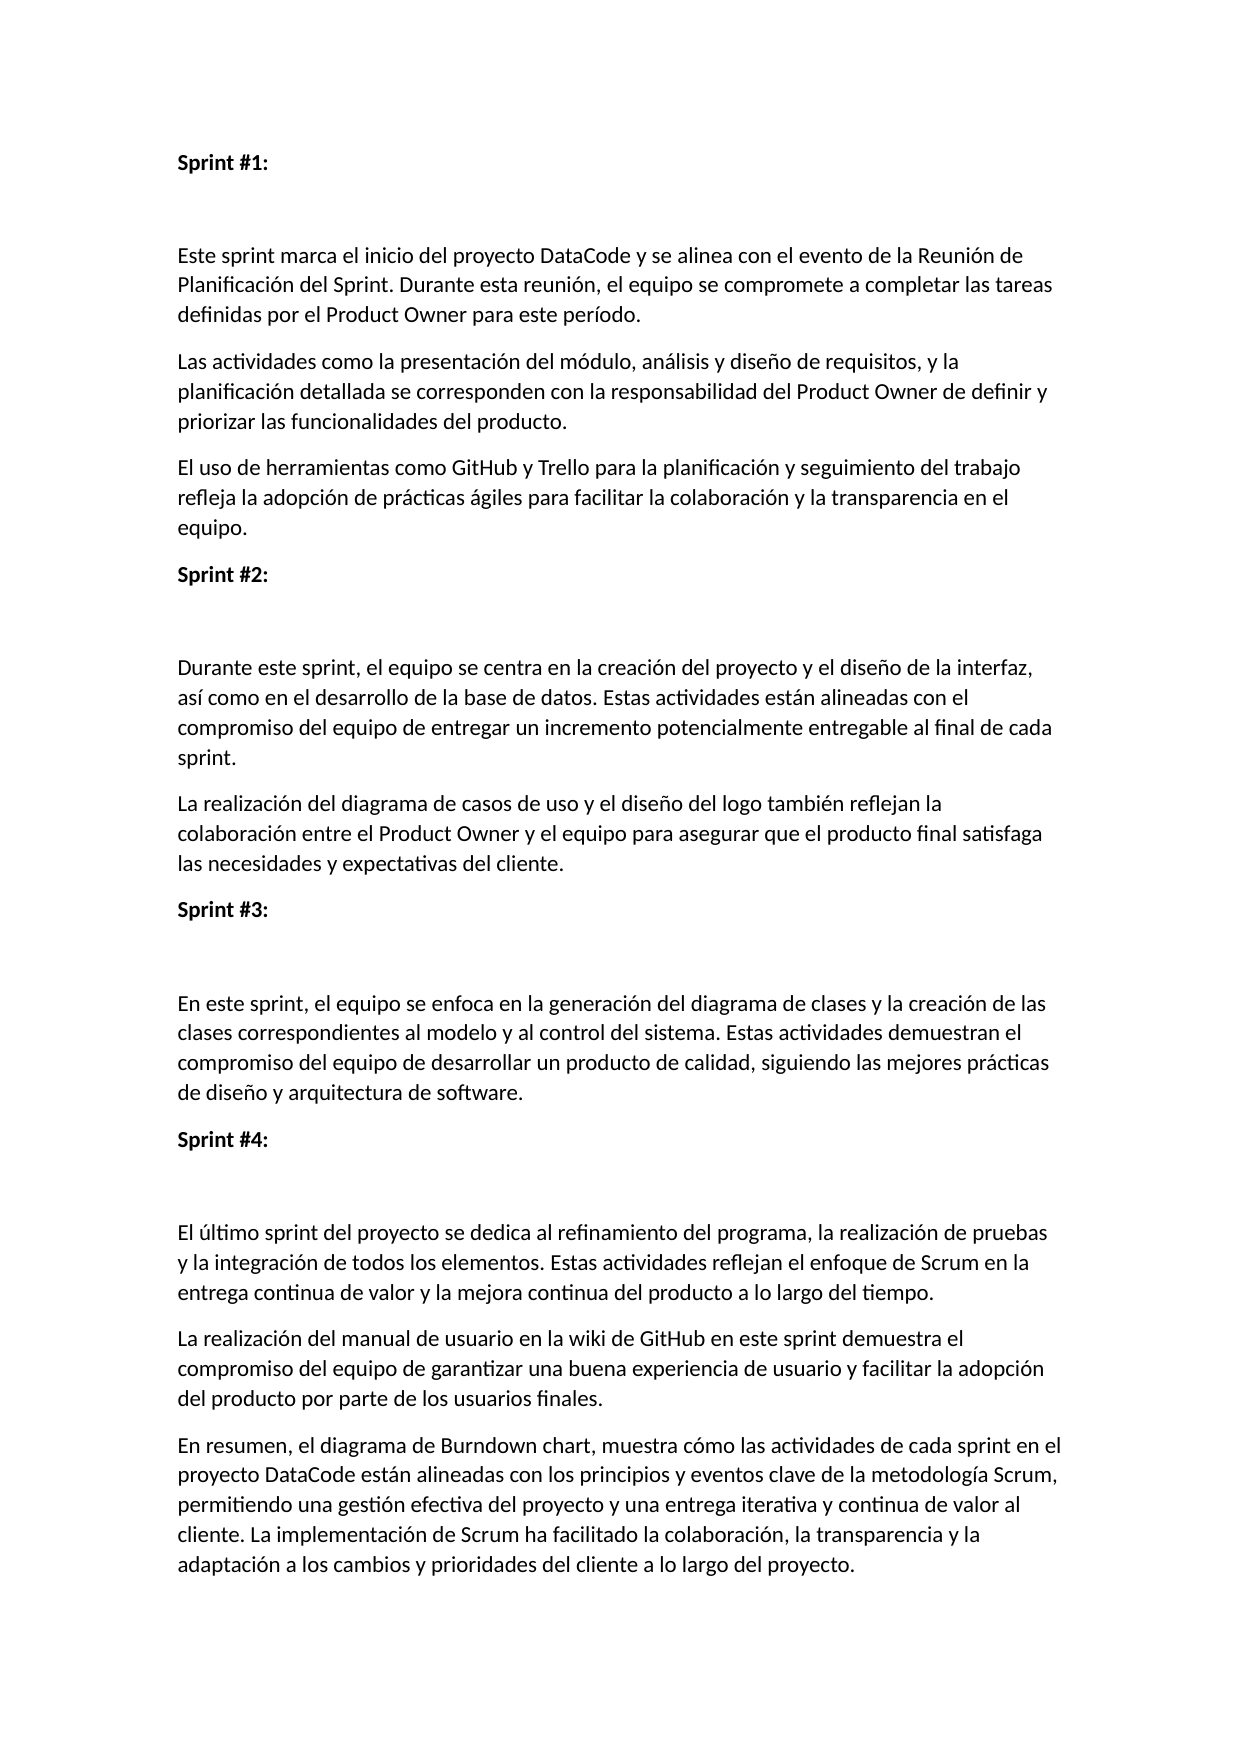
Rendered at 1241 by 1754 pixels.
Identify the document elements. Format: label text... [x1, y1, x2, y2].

text Este sprint marca el inicio del proyecto DataCode y se alinea con el evento de la Reunión de Planificación del Sprint. Durante esta reunión, el equipo se compromete a completar las tareas definidas por el Product Owner para este período. [177, 241, 1063, 328]
text El uso de herramientas como GitHub y Trello para la planificación y seguimiento del trabajo refleja la adopción de prácticas ágiles para facilitar la colaboración y la transparencia en el equipo. [177, 453, 1063, 541]
text Durante este sprint, el equipo se centra en la creación del proyecto y el diseño de la interfaz, así como en el desarrollo de la base de datos. Estas actividades están alineadas con el compromiso del equipo de entregar un incremento potencialmente entregable al final de cada sprint. [177, 653, 1063, 771]
text El último sprint del proyecto se dedica al refinamiento del programa, la realización de pruebas y la integración de todos los elementos. Estas actividades reflejan el enfoque de Scrum en la entrega continua de valor y la mejora continua del producto a lo largo del tiempo. [177, 1218, 1063, 1306]
text En resumen, el diagrama de Burndown chart, muestra cómo las actividades de cada sprint en el proyecto DataCode están alineadas con los principios y eventos clave de la metodología Scrum, permitiendo una gestión efectiva del proyecto y una entrega iterativa y continua de valor al cliente. La implementación de Scrum ha facilitado la colaboración, la transparencia y la adaptación a los cambios y prioridades del cliente a lo largo del proyecto. [177, 1431, 1063, 1578]
text La realización del manual de usuario en la wiki de GitHub en este sprint demuestra el compromiso del equipo de garantizar una buena experiencia de usuario y facilitar la adopción del producto por parte de los usuarios finales. [177, 1324, 1063, 1412]
text En este sprint, el equipo se enfoca en la generación del diagrama de clases y la creación de las clases correspondientes al modelo y al control del sistema. Estas actividades demuestran el compromiso del equipo de desarrollar un producto de calidad, siguiendo las mejores prácticas de diseño y arquitectura de software. [177, 989, 1063, 1106]
text Sprint #1: [177, 148, 1063, 176]
text Sprint #3: [177, 896, 1063, 923]
text Sprint #4: [177, 1125, 1063, 1153]
text La realización del diagrama de casos de uso y el diseño del logo también reflejan la colaboración entre el Product Owner y el equipo para asegurar que el producto final satisfaga las necesidades y expectativas del cliente. [177, 789, 1063, 877]
text Sprint #2: [177, 560, 1063, 588]
text Las actividades como la presentación del módulo, análisis y diseño de requisitos, y la planificación detallada se corresponden con la responsabilidad del Product Owner de definir y priorizar las funcionalidades del producto. [177, 347, 1063, 435]
